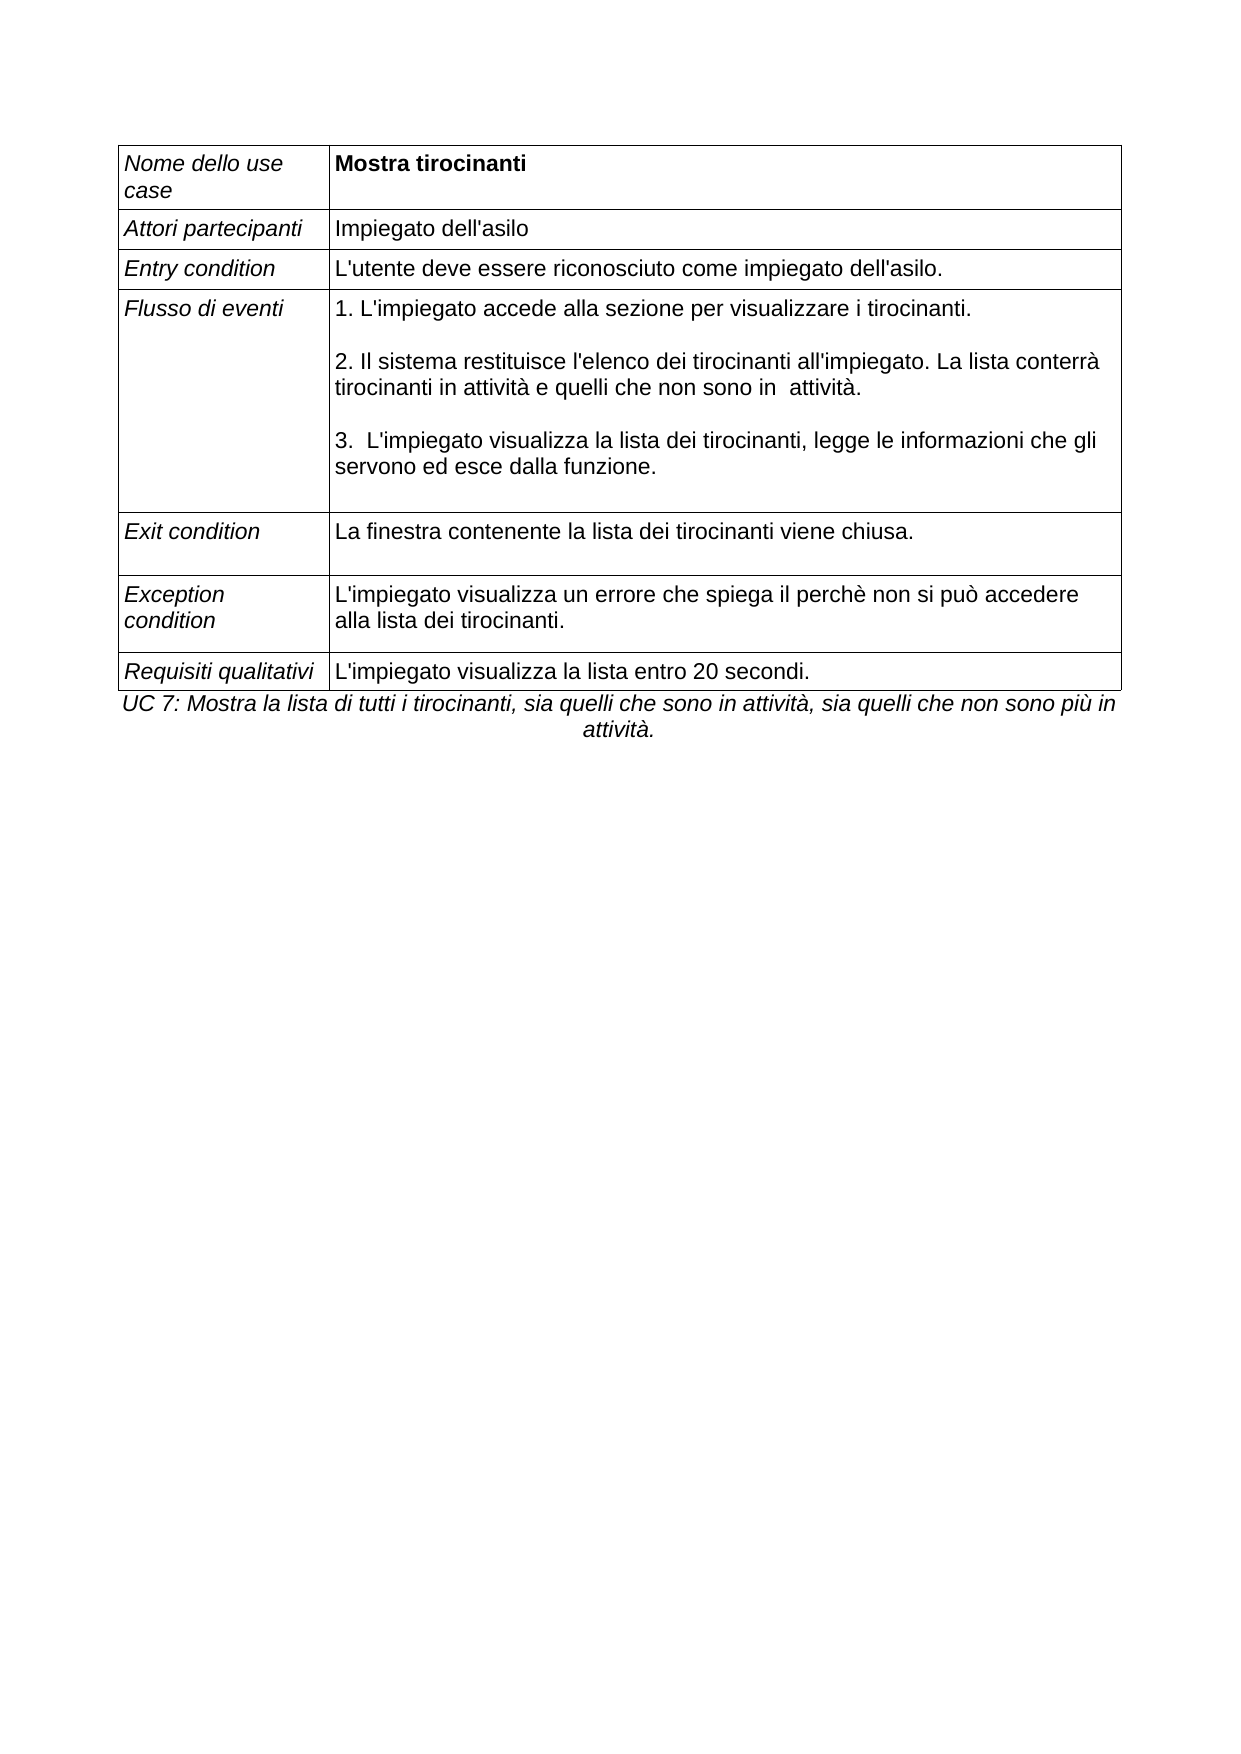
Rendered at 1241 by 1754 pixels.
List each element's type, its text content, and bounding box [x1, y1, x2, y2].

table_cell L'utente deve essere riconosciuto come impiegato dell'asilo. [330, 250, 1121, 289]
table_cell 1. L'impiegato accede alla sezione per visualizzare i tirocinanti. 2. Il sistema restituisce l'elenco dei tirocinanti all'impiegato. La lista conterrà tirocinanti in attività e quelli che non sono in attività. 3. L'impiegato visualizza la lista dei tirocinanti, legge le informazioni che gli servono ed esce dalla funzione. [330, 290, 1121, 512]
table_cell Attori partecipanti [119, 210, 329, 249]
table_cell Flusso di eventi [119, 290, 329, 512]
table_cell La finestra contenente la lista dei tirocinanti viene chiusa. [330, 513, 1121, 575]
text UC 7: Mostra la lista di tutti i tirocinanti, sia quelli che sono in attività, sia quelli che non sono più in attività. [118, 690, 1122, 742]
table_cell Exception condition [119, 576, 329, 652]
table_header Nome dello use case [119, 146, 329, 209]
table_header Mostra tirocinanti [330, 146, 1121, 209]
table_cell Requisiti qualitativi [119, 653, 329, 690]
table_cell Impiegato dell'asilo [330, 210, 1121, 249]
table_cell L'impiegato visualizza un errore che spiega il perchè non si può accedere alla lista dei tirocinanti. [330, 576, 1121, 652]
table_cell Exit condition [119, 513, 329, 575]
table_cell L'impiegato visualizza la lista entro 20 secondi. [330, 653, 1121, 690]
table_cell Entry condition [119, 250, 329, 289]
